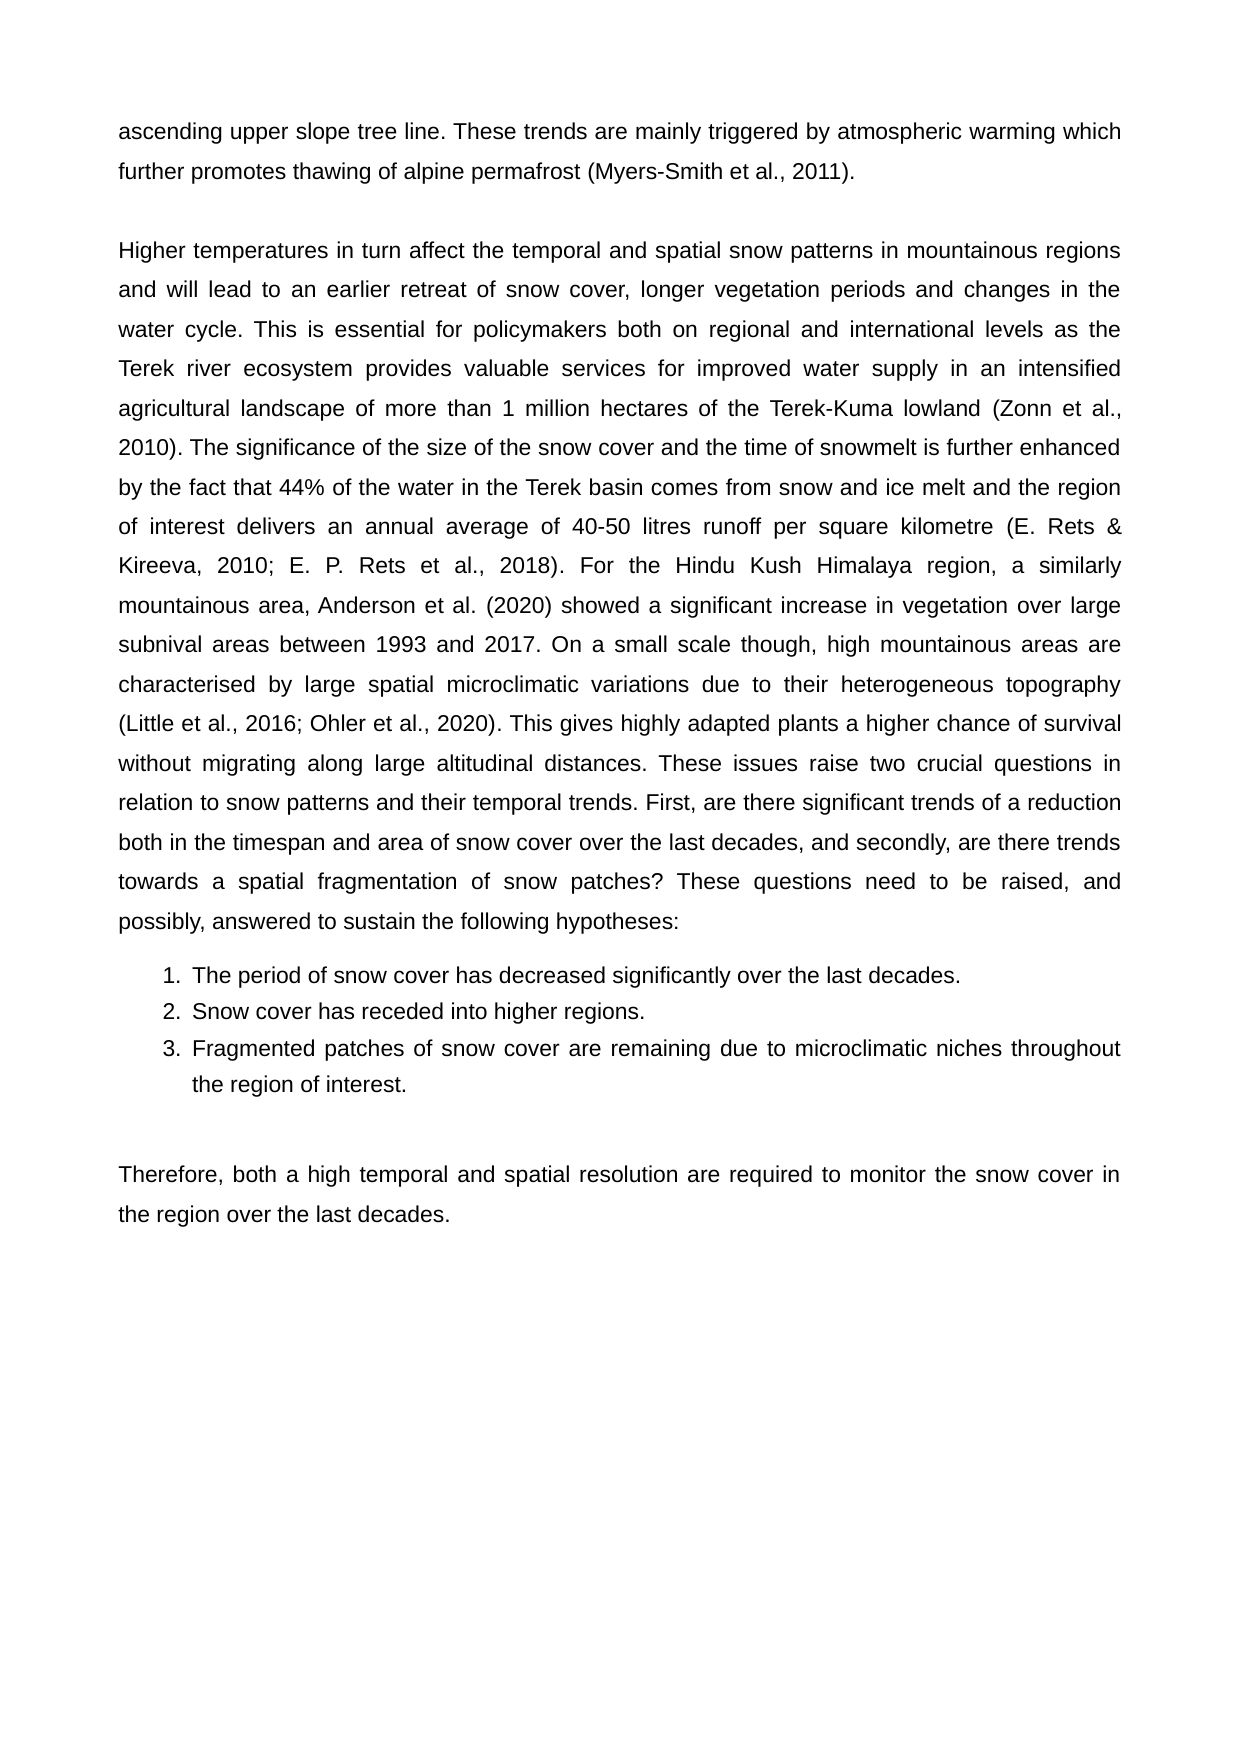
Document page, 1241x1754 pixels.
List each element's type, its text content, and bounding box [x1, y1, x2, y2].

text Therefore, both a high temporal and spatial resolution are required to monitor the snow cover in the region over the last decades. [118, 1161, 1122, 1227]
list Snow cover has receded into higher regions. [162, 998, 1122, 1024]
text Higher temperatures in turn affect the temporal and spatial snow patterns in mountainous regions and will lead to an earlier retreat of snow cover, longer vegetation periods and changes in the water cycle. This is essential for policymakers both on regional and international levels as the Terek river ecosystem provides valuable services for improved water supply in an intensified agricultural landscape of more than 1 million hectares of the Terek-Kuma lowland (Zonn et al., 2010). The significance of the size of the snow cover and the time of snowmelt is further enhanced by the fact that 44% of the water in the Terek basin comes from snow and ice melt and the region of interest delivers an annual average of 40-50 litres runoff per square kilometre (E. Rets & Kireeva, 2010; E. P. Rets et al., 2018). For the Hindu Kush Himalaya region, a similarly mountainous area, Anderson et al. (2020) showed a significant increase in vegetation over large subnival areas between 1993 and 2017. On a small scale though, high mountainous areas are characterised by large spatial microclimatic variations due to their heterogeneous topography (Little et al., 2016; Ohler et al., 2020). This gives highly adapted plants a higher chance of survival without migrating along large altitudinal distances. These issues raise two crucial questions in relation to snow patterns and their temporal trends. First, are there significant trends of a reduction both in the timespan and area of snow cover over the last decades, and secondly, are there trends towards a spatial fragmentation of snow patches? These questions need to be raised, and possibly, answered to sustain the following hypotheses: [118, 237, 1122, 934]
list Fragmented patches of snow cover are remaining due to microclimatic niches throughout the region of interest. [162, 1034, 1122, 1097]
text ascending upper slope tree line. These trends are mainly triggered by atmospheric warming which further promotes thawing of alpine permafrost (Myers-Smith et al., 2011). [118, 118, 1122, 184]
list The period of snow cover has decreased significantly over the last decades. [162, 962, 1122, 988]
